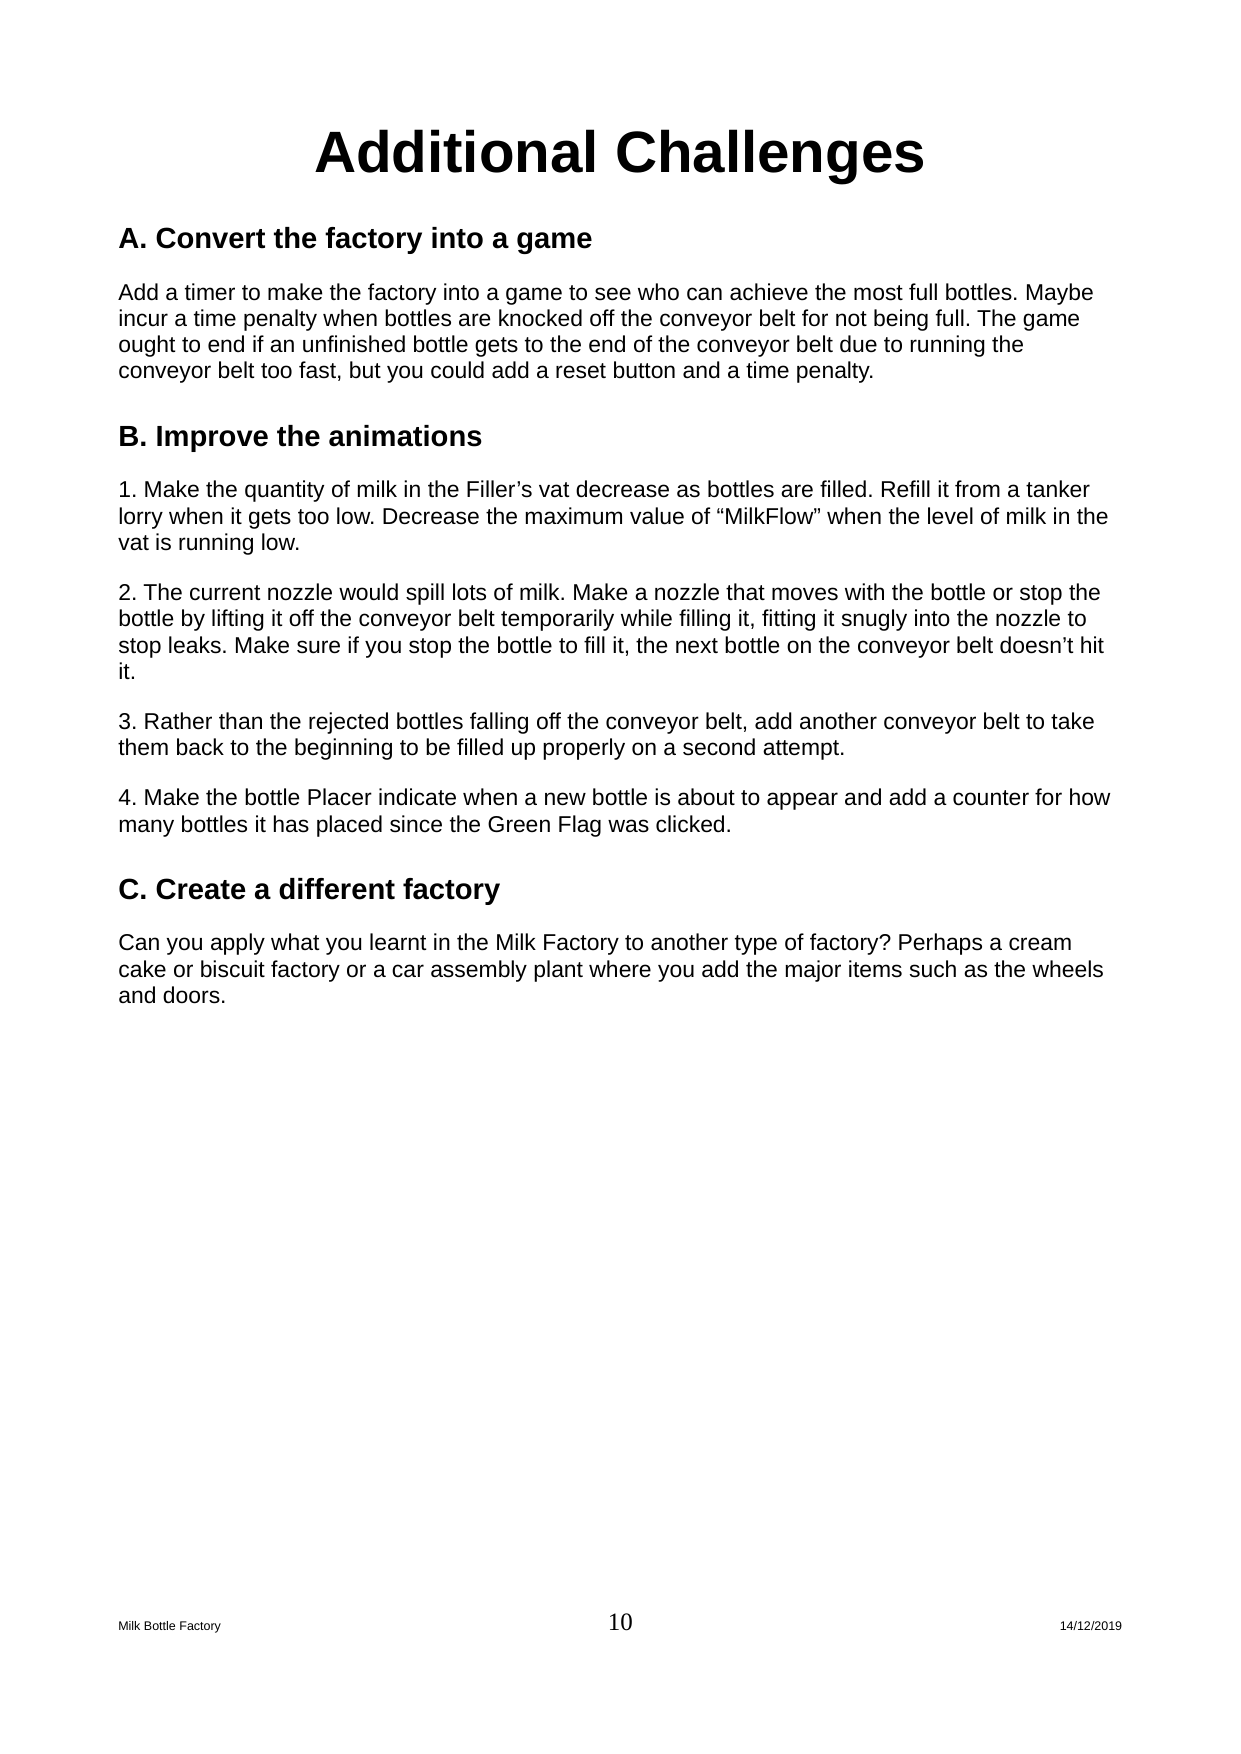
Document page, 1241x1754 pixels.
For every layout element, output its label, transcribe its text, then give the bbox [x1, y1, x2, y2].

text 1. Make the quantity of milk in the Filler’s vat decrease as bottles are filled. Refill it from a tanker lorry when it gets too low. Decrease the maximum value of “MilkFlow” when the level of milk in the vat is running low. [118, 476, 1122, 555]
subtitle B. Improve the animations [118, 419, 1122, 453]
subtitle C. Create a different factory [118, 872, 1122, 906]
title Additional Challenges [118, 118, 1122, 185]
text Can you apply what you learnt in the Milk Factory to another type of factory? Perhaps a cream cake or biscuit factory or a car assembly plant where you add the major items such as the wheels and doors. [118, 929, 1122, 1008]
subtitle A. Convert the factory into a game [118, 221, 1122, 255]
text 4. Make the bottle Placer indicate when a new bottle is about to appear and add a counter for how many bottles it has placed since the Green Flag was clicked. [118, 784, 1122, 837]
text 3. Rather than the rejected bottles falling off the conveyor belt, add another conveyor belt to take them back to the beginning to be filled up properly on a second attempt. [118, 708, 1122, 761]
text Add a timer to make the factory into a game to see who can achieve the most full bottles. Maybe incur a time penalty when bottles are knocked off the conveyor belt for not being full. The game ought to end if an unfinished bottle gets to the end of the conveyor belt due to running the conveyor belt too fast, but you could add a reset button and a time penalty. [118, 278, 1122, 384]
text 2. The current nozzle would spill lots of milk. Make a nozzle that moves with the bottle or stop the bottle by lifting it off the conveyor belt temporarily while filling it, fitting it snugly into the nozzle to stop leaks. Make sure if you stop the bottle to fill it, the next bottle on the conveyor belt doesn’t hit it. [118, 579, 1122, 684]
